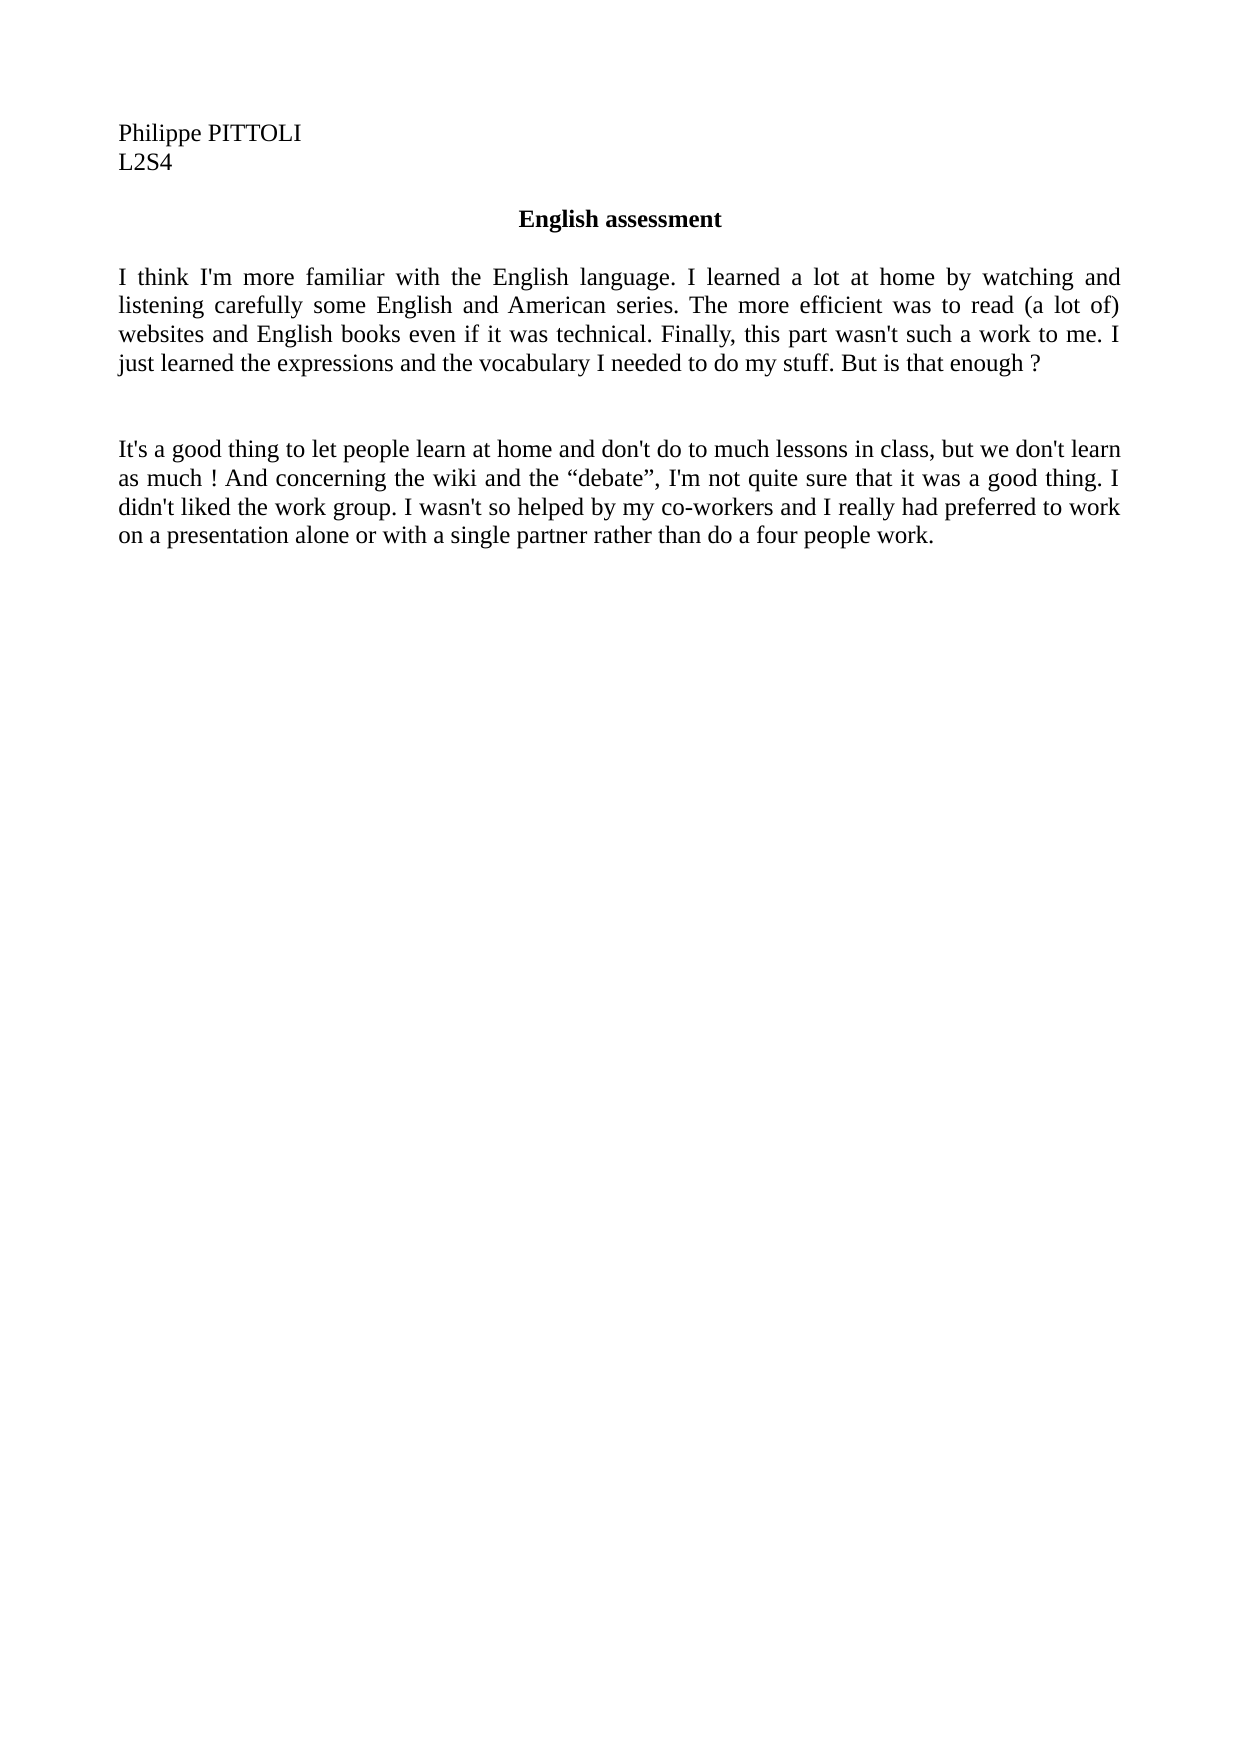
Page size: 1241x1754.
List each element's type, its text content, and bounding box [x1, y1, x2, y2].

text L2S4 [118, 147, 1122, 176]
text Philippe PITTOLI [118, 118, 1122, 147]
text It's a good thing to let people learn at home and don't do to much lessons in class, but we don't learn as much ! And concerning the wiki and the “debate”, I'm not quite sure that it was a good thing. I didn't liked the work group. I wasn't so helped by my co-workers and I really had preferred to work on a presentation alone or with a single partner rather than do a four people work. [118, 434, 1122, 549]
text English assessment [118, 204, 1122, 233]
text I think I'm more familiar with the English language. I learned a lot at home by watching and listening carefully some English and American series. The more efficient was to read (a lot of) websites and English books even if it was technical. Finally, this part wasn't such a work to me. I just learned the expressions and the vocabulary I needed to do my stuff. But is that enough ? [118, 262, 1122, 377]
